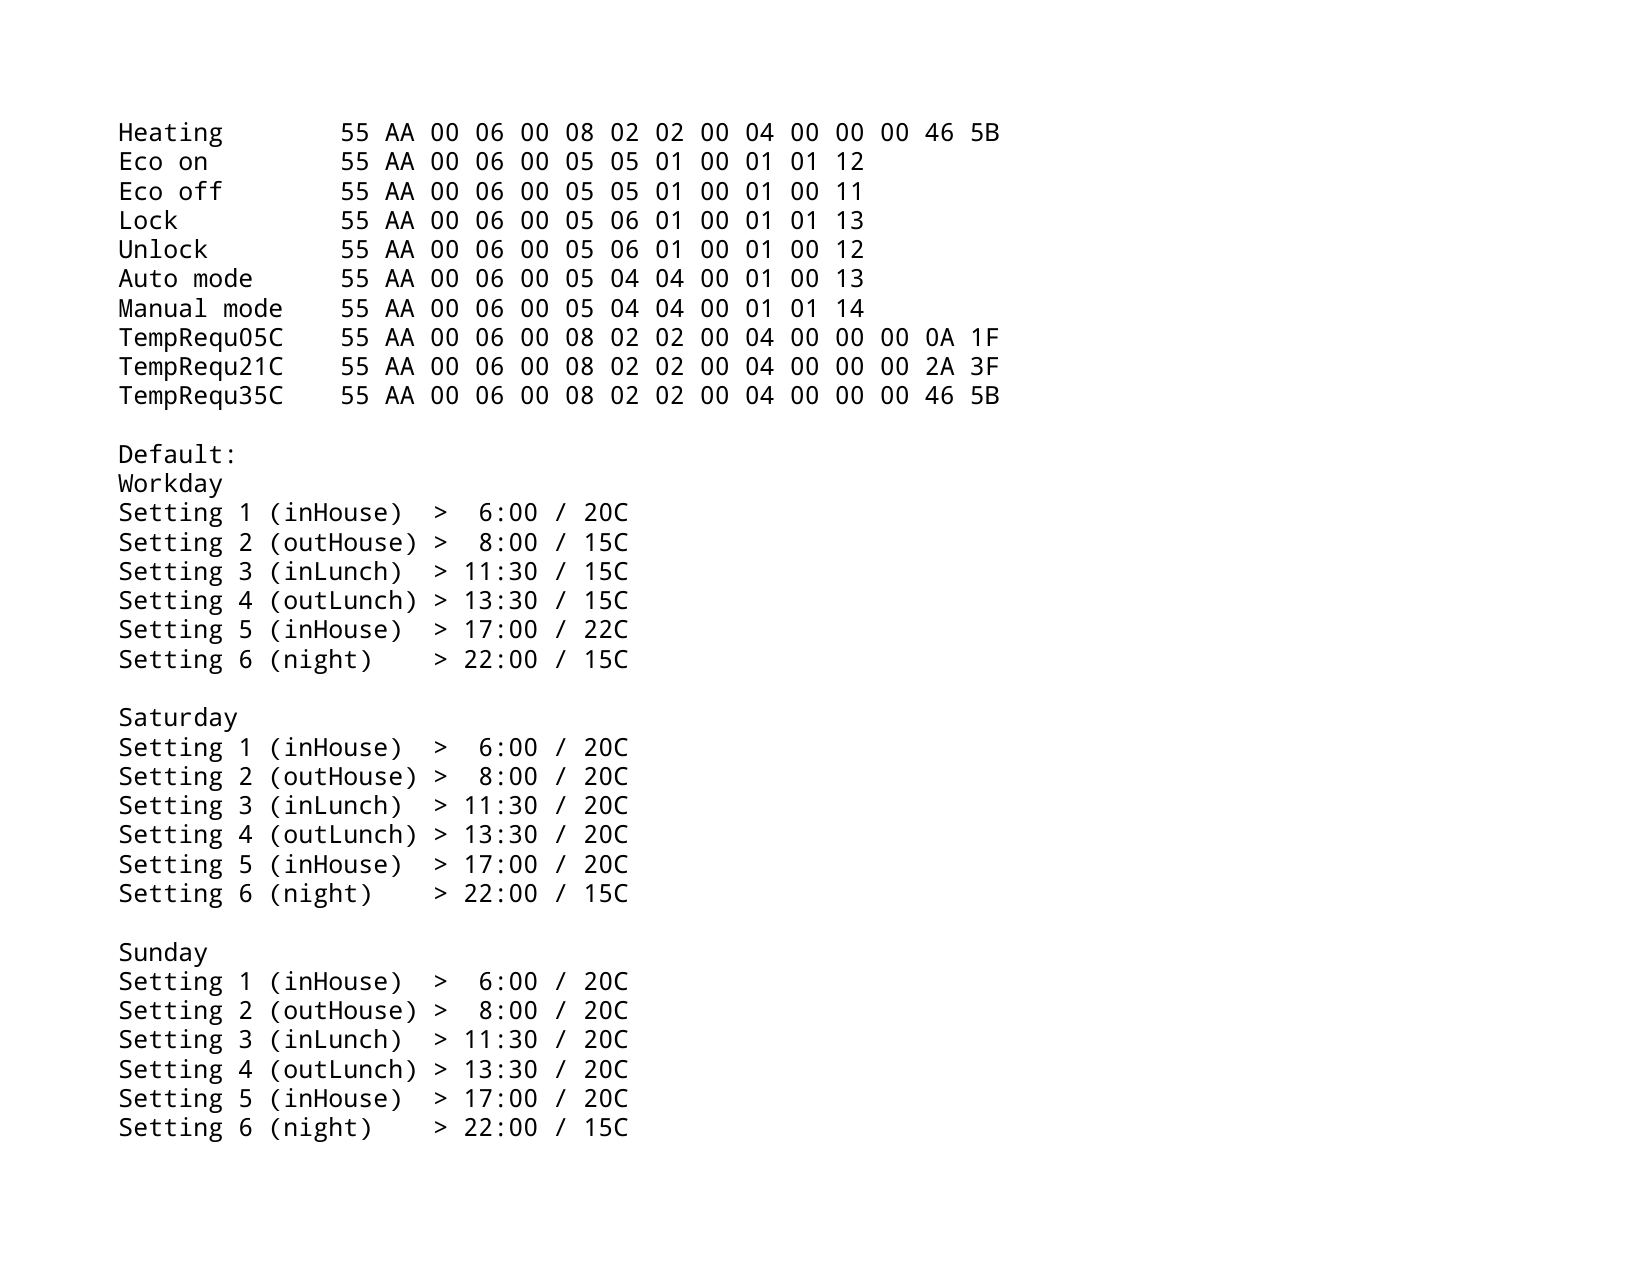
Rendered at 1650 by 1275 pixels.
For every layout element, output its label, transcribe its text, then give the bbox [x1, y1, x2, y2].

text TempRequ35C 55 AA 00 06 00 08 02 02 00 04 00 00 00 46 5B [118, 382, 1532, 411]
text Unlock 55 AA 00 06 00 05 06 01 00 01 00 12 [118, 235, 1532, 264]
text Setting 6 (night) > 22:00 / 15C [118, 879, 1532, 908]
text TempRequ05C 55 AA 00 06 00 08 02 02 00 04 00 00 00 0A 1F [118, 323, 1532, 352]
text Default: [118, 440, 1532, 469]
text Setting 3 (inLunch) > 11:30 / 20C [118, 791, 1532, 821]
text Setting 1 (inHouse) > 6:00 / 20C [118, 733, 1532, 762]
text Manual mode 55 AA 00 06 00 05 04 04 00 01 01 14 [118, 294, 1532, 323]
text Setting 4 (outLunch) > 13:30 / 15C [118, 586, 1532, 616]
text Setting 2 (outHouse) > 8:00 / 20C [118, 762, 1532, 791]
text Setting 5 (inHouse) > 17:00 / 20C [118, 1084, 1532, 1113]
text TempRequ21C 55 AA 00 06 00 08 02 02 00 04 00 00 00 2A 3F [118, 352, 1532, 382]
text Setting 2 (outHouse) > 8:00 / 15C [118, 528, 1532, 557]
text Setting 3 (inLunch) > 11:30 / 20C [118, 1026, 1532, 1055]
text Eco on 55 AA 00 06 00 05 05 01 00 01 01 12 [118, 147, 1532, 177]
text Setting 3 (inLunch) > 11:30 / 15C [118, 557, 1532, 586]
text Sunday [118, 938, 1532, 967]
text Setting 6 (night) > 22:00 / 15C [118, 645, 1532, 674]
text Setting 1 (inHouse) > 6:00 / 20C [118, 967, 1532, 996]
text Setting 1 (inHouse) > 6:00 / 20C [118, 499, 1532, 528]
text Setting 4 (outLunch) > 13:30 / 20C [118, 1055, 1532, 1084]
text Setting 5 (inHouse) > 17:00 / 22C [118, 616, 1532, 645]
text Setting 6 (night) > 22:00 / 15C [118, 1113, 1532, 1143]
text Saturday [118, 703, 1532, 733]
text Heating 55 AA 00 06 00 08 02 02 00 04 00 00 00 46 5B [118, 118, 1532, 147]
text Eco off 55 AA 00 06 00 05 05 01 00 01 00 11 [118, 177, 1532, 206]
text Setting 4 (outLunch) > 13:30 / 20C [118, 821, 1532, 850]
text Setting 2 (outHouse) > 8:00 / 20C [118, 996, 1532, 1026]
text Setting 5 (inHouse) > 17:00 / 20C [118, 850, 1532, 879]
text Workday [118, 469, 1532, 499]
text Auto mode 55 AA 00 06 00 05 04 04 00 01 00 13 [118, 264, 1532, 294]
text Lock 55 AA 00 06 00 05 06 01 00 01 01 13 [118, 206, 1532, 235]
